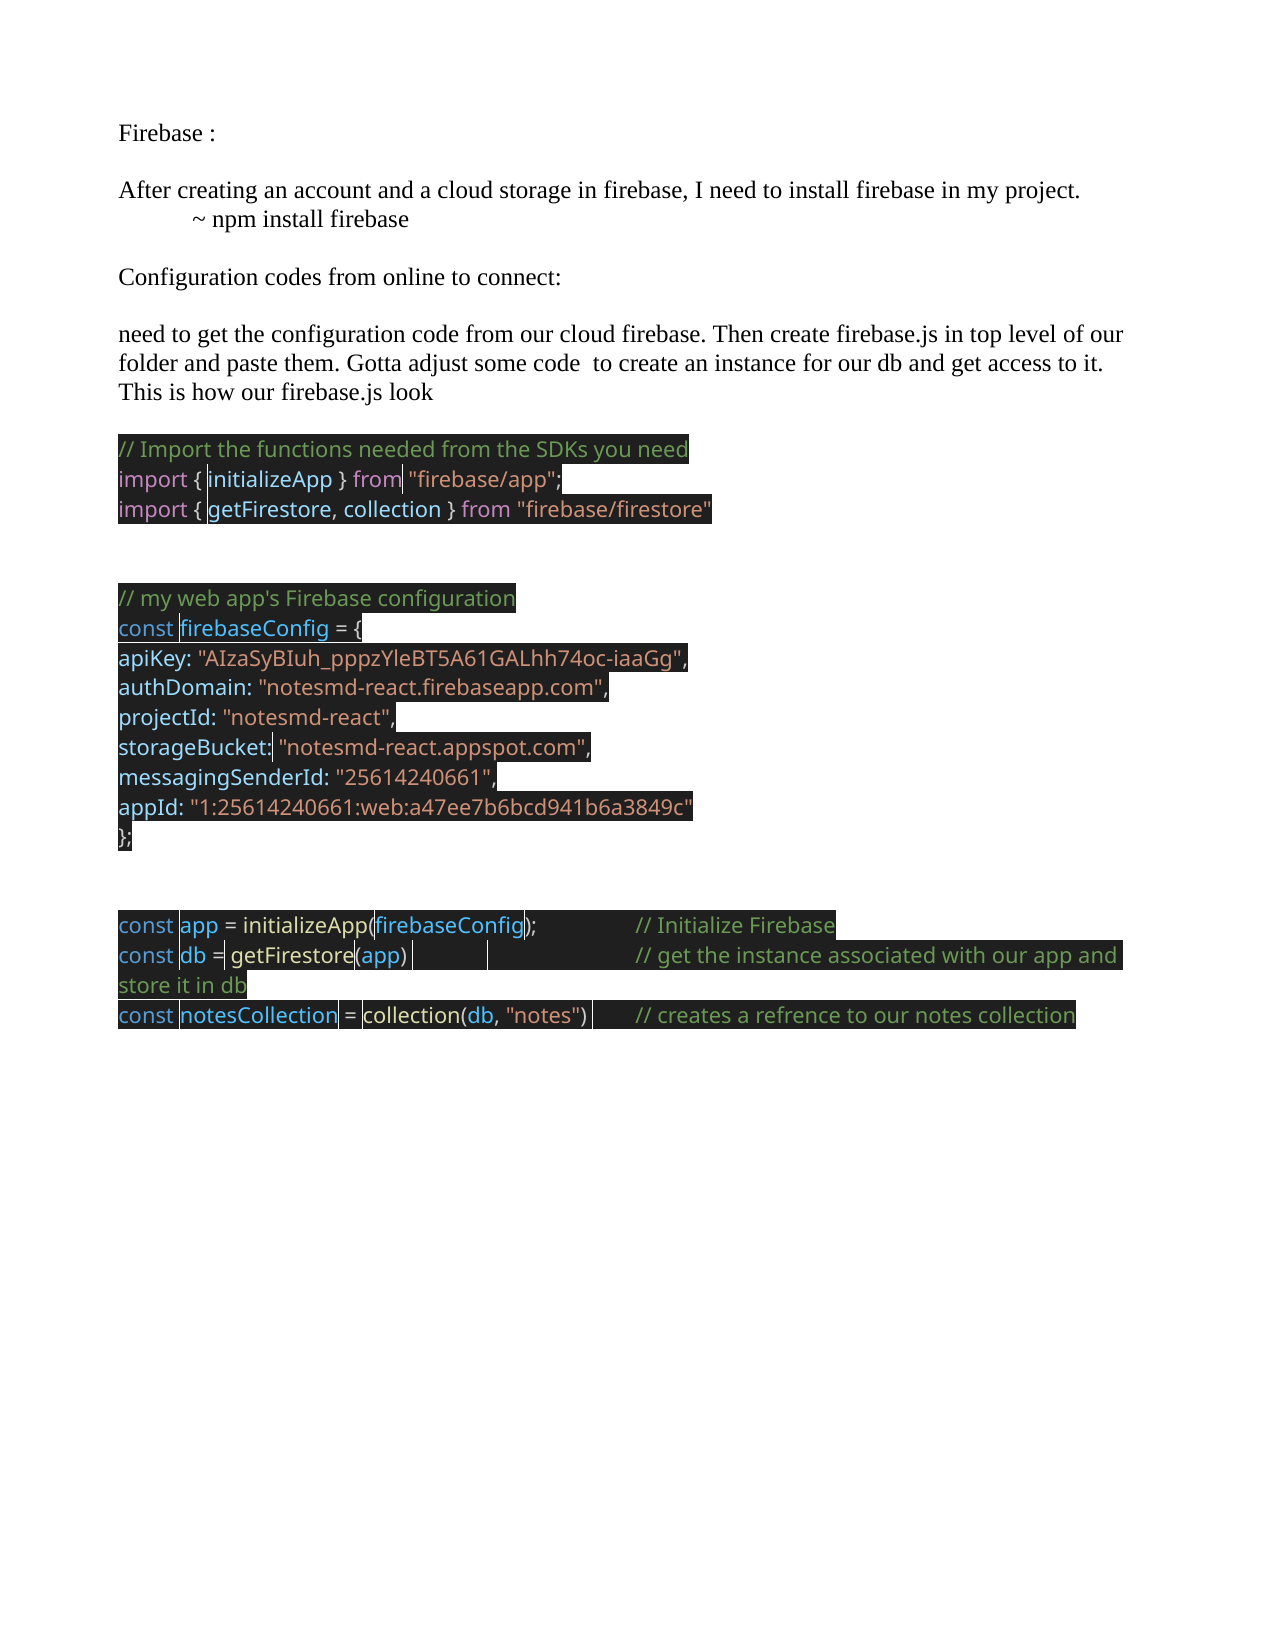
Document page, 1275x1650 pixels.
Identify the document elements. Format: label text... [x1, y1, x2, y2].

text appId: "1:25614240661:web:a47ee7b6bcd941b6a3849c" [118, 791, 1157, 821]
text Firebase : [118, 118, 1157, 176]
text messagingSenderId: "25614240661", [118, 762, 1157, 791]
text apiKey: "AIzaSyBIuh_pppzYleBT5A61GALhh74oc-iaaGg", [118, 642, 1157, 672]
text }; [118, 821, 1157, 851]
text import { getFirestore, collection } from "firebase/firestore" [118, 494, 1157, 524]
text const app = initializeApp(firebaseConfig); // Initialize Firebase [118, 910, 1157, 940]
text projectId: "notesmd-react", [118, 702, 1157, 732]
text Configuration codes from online to connect: [118, 262, 1157, 291]
text ~ npm install firebase [118, 204, 1157, 233]
text need to get the configuration code from our cloud firebase. Then create firebase.js in top level of our folder and paste them. Gotta adjust some code to create an instance for our db and get access to it. [118, 319, 1157, 377]
text This is how our firebase.js look [118, 377, 1157, 406]
text import { initializeApp } from "firebase/app"; [118, 464, 1157, 494]
text storageBucket: "notesmd-react.appspot.com", [118, 732, 1157, 762]
text After creating an account and a cloud storage in firebase, I need to install firebase in my project. [118, 176, 1157, 204]
text authDomain: "notesmd-react.firebaseapp.com", [118, 672, 1157, 702]
text const firebaseConfig = { [118, 613, 1157, 642]
text // Import the functions needed from the SDKs you need [118, 434, 1157, 464]
text const notesCollection = collection(db, "notes") // creates a refrence to our notes collection [118, 999, 1157, 1029]
text // my web app's Firebase configuration [118, 583, 1157, 613]
text const db = getFirestore(app) // get the instance associated with our app and store it in db [118, 940, 1157, 999]
